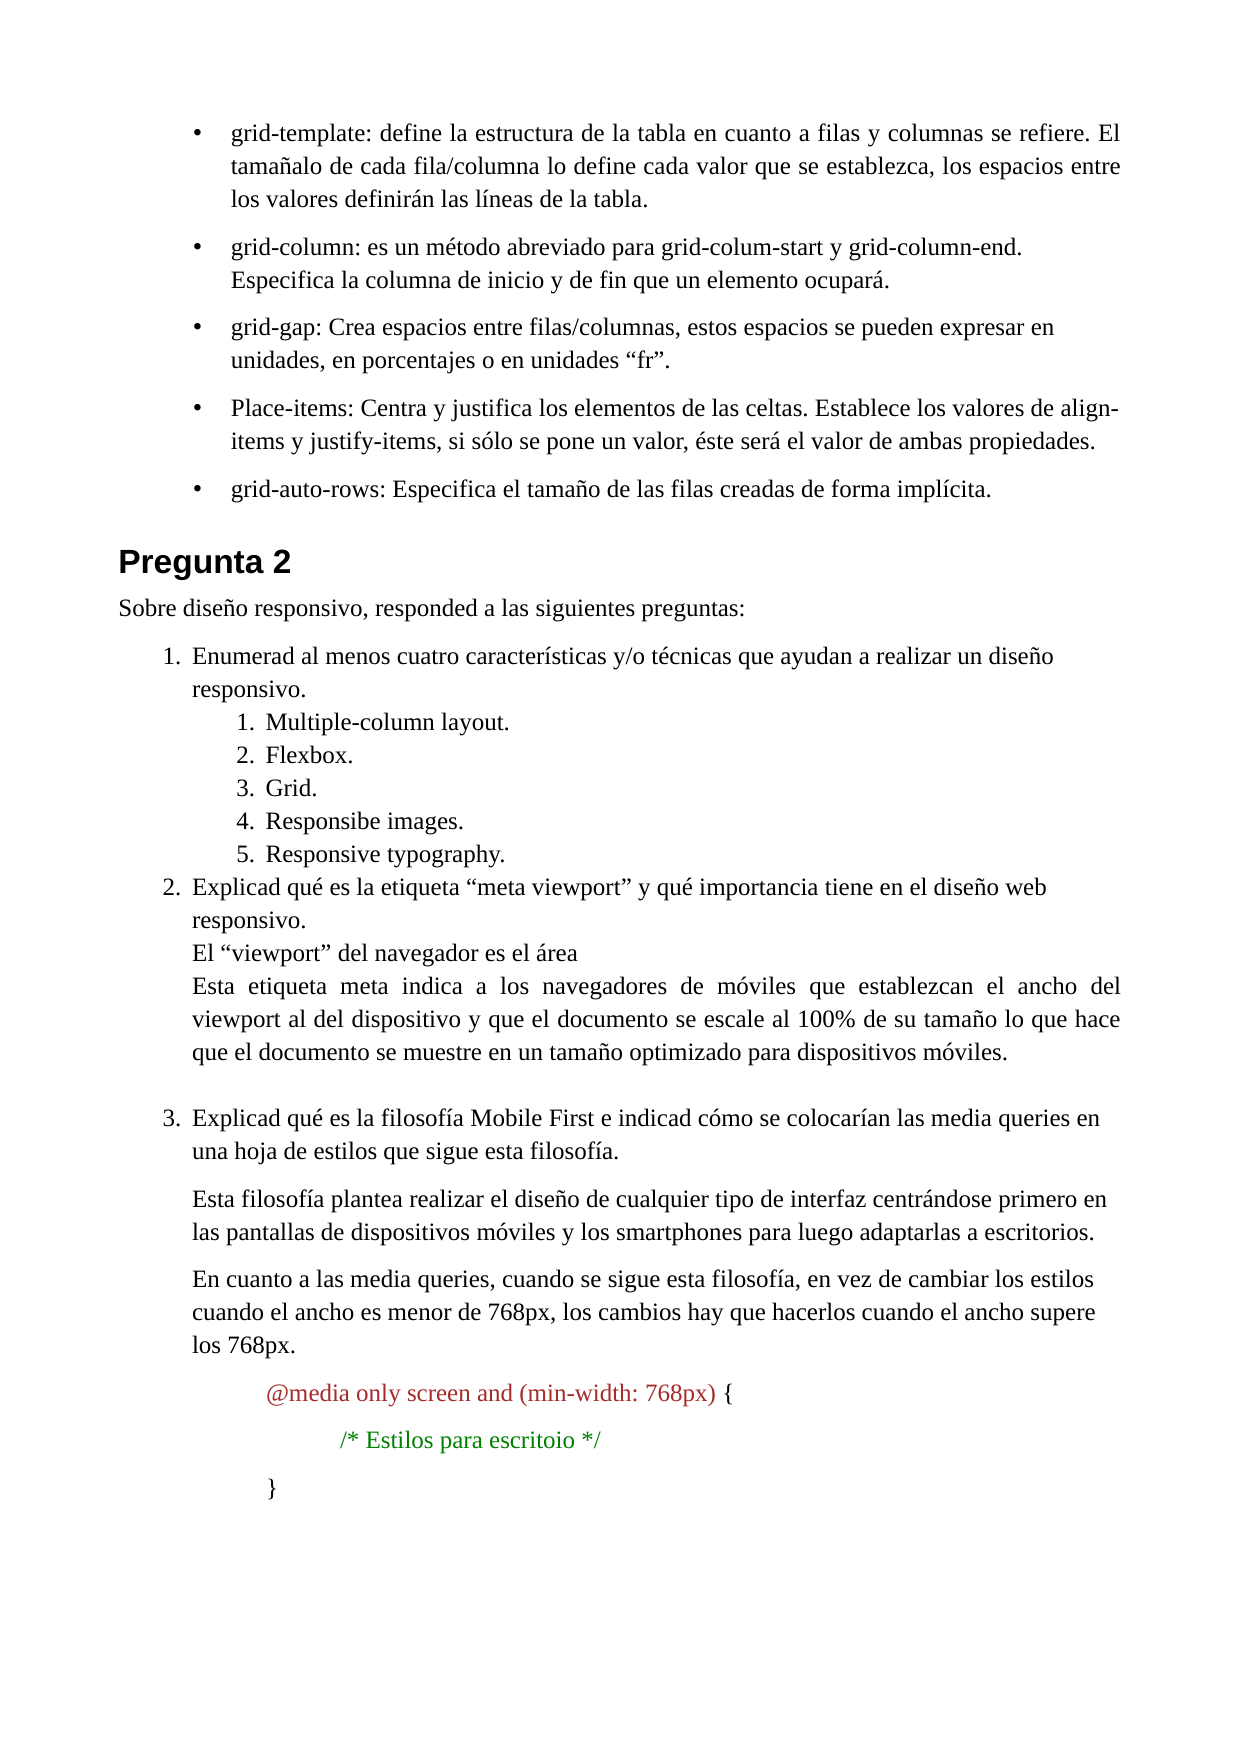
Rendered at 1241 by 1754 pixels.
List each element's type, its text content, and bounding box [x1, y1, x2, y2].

list Place-items: Centra y justifica los elementos de las celtas. Establece los valores de align-items y justify-items, si sólo se pone un valor, éste será el valor de ambas propiedades. [193, 393, 1122, 455]
list Flexbox. [236, 740, 1122, 769]
list El “viewport” del navegador es el área [162, 938, 1122, 967]
list grid-column: es un método abreviado para grid-colum-start y grid-column-end. Especifica la columna de inicio y de fin que un elemento ocupará. [193, 232, 1122, 293]
text @media only screen and (min-width: 768px) { [118, 1378, 1122, 1407]
subtitle Pregunta 2 [118, 542, 1122, 581]
list Responsibe images. [236, 806, 1122, 835]
list Multiple-column layout. [236, 707, 1122, 736]
list Esta filosofía plantea realizar el diseño de cualquier tipo de interfaz centrándose primero en las pantallas de dispositivos móviles y los smartphones para luego adaptarlas a escritorios. [162, 1184, 1122, 1246]
list Explicad qué es la etiqueta “meta viewport” y qué importancia tiene en el diseño web responsivo. [162, 872, 1122, 934]
list grid-gap: Crea espacios entre filas/columnas, estos espacios se pueden expresar en unidades, en porcentajes o en unidades “fr”. [193, 312, 1122, 374]
list grid-template: define la estructura de la tabla en cuanto a filas y columnas se refiere. El tamañalo de cada fila/columna lo define cada valor que se establezca, los espacios entre los valores definirán las líneas de la tabla. [193, 118, 1122, 213]
text /* Estilos para escritoio */ [118, 1426, 1122, 1454]
list Enumerad al menos cuatro características y/o técnicas que ayudan a realizar un diseño responsivo. [162, 641, 1122, 703]
text Sobre diseño responsivo, responded a las siguientes preguntas: [118, 593, 1122, 622]
list Grid. [236, 773, 1122, 802]
list Explicad qué es la filosofía Mobile First e indicad cómo se colocarían las media queries en una hoja de estilos que sigue esta filosofía. [162, 1103, 1122, 1165]
list En cuanto a las media queries, cuando se sigue esta filosofía, en vez de cambiar los estilos cuando el ancho es menor de 768px, los cambios hay que hacerlos cuando el ancho supere los 768px. [162, 1264, 1122, 1359]
list grid-auto-rows: Especifica el tamaño de las filas creadas de forma implícita. [193, 474, 1122, 502]
list Esta etiqueta meta indica a los navegadores de móviles que establezcan el ancho del viewport al del dispositivo y que el documento se escale al 100% de su tamaño lo que hace que el documento se muestre en un tamaño optimizado para dispositivos móviles. [162, 971, 1122, 1066]
list Responsive typography. [236, 839, 1122, 868]
text } [118, 1473, 1122, 1535]
